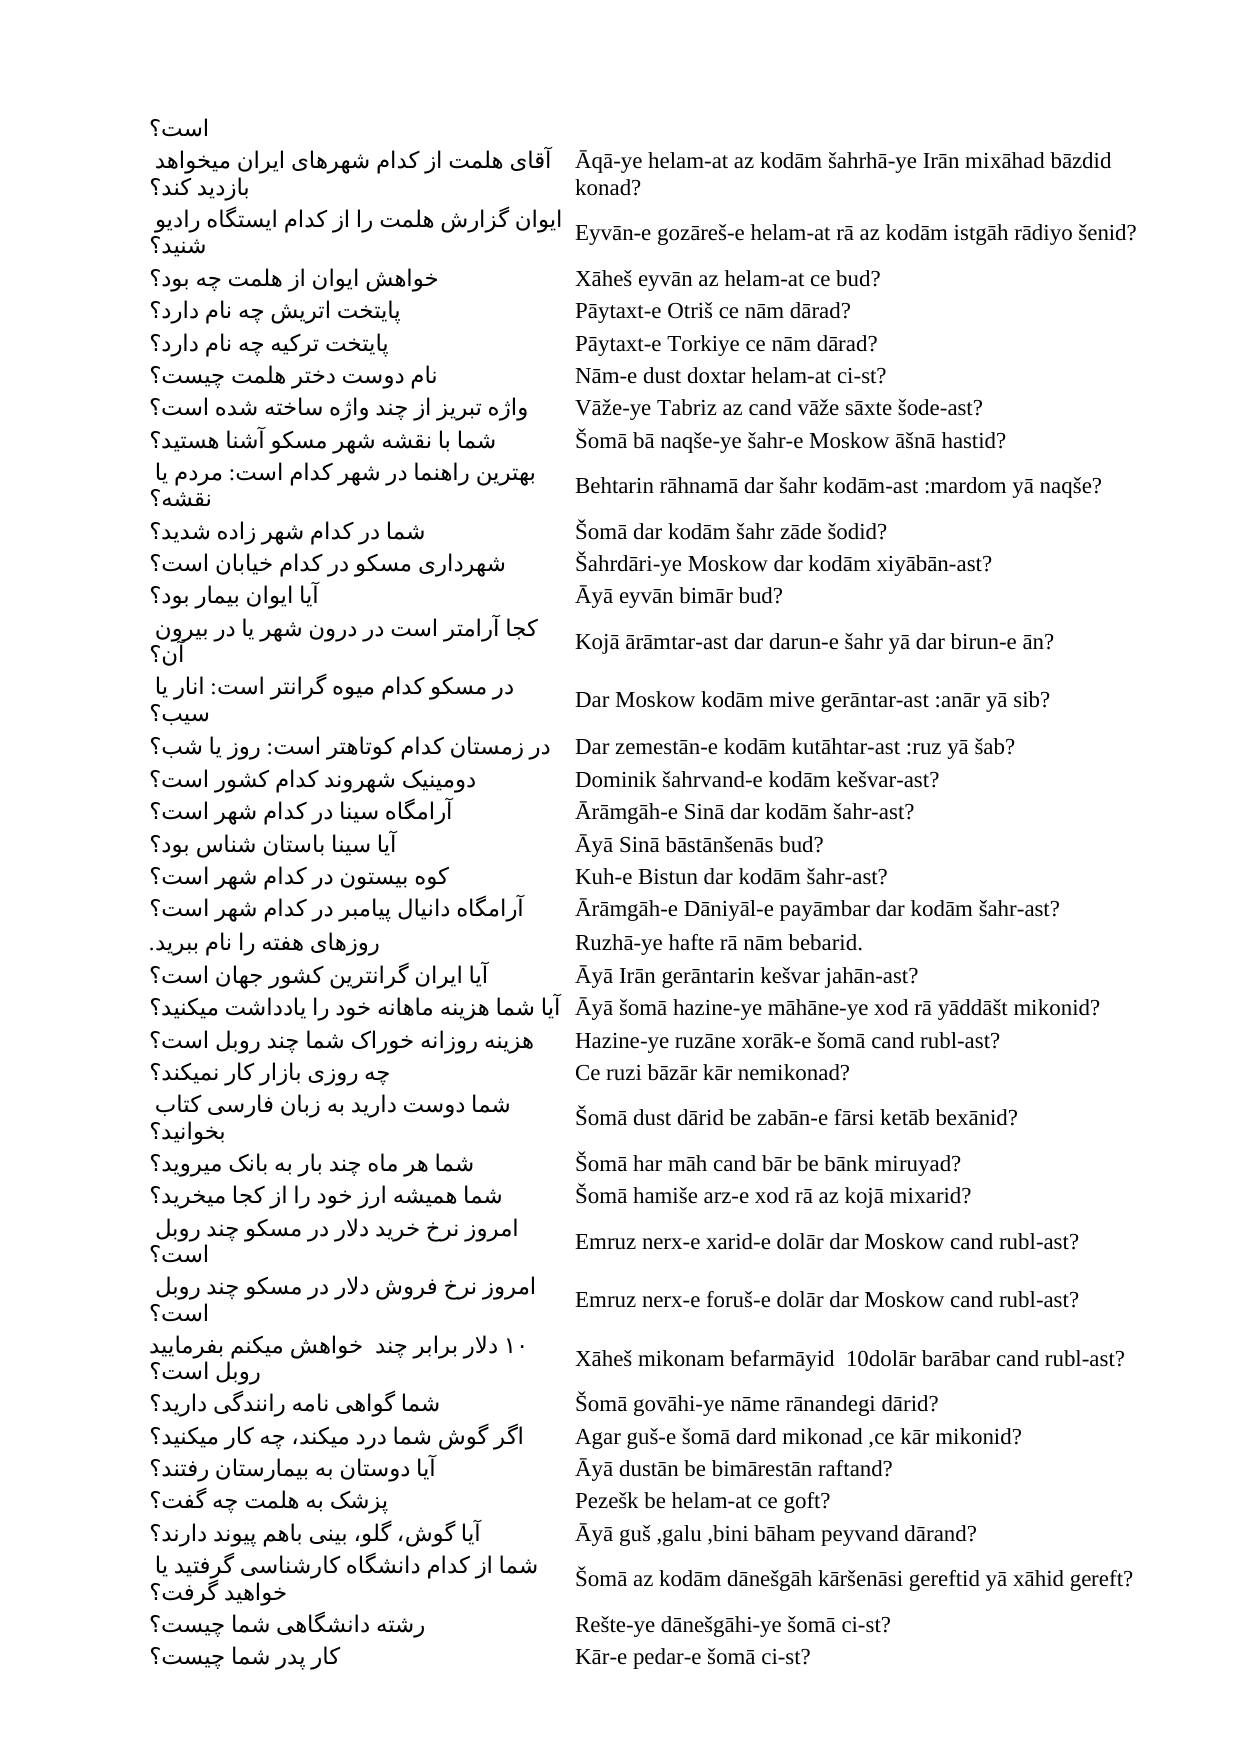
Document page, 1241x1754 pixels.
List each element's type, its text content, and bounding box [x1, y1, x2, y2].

table_cell روزهای هفته را نام ببرید‪.‬‬ [146, 925, 572, 959]
table_cell Āyā eyvān bimār bud?‬ [572, 580, 1150, 612]
table_cell آیا شما هزینه ماهانه خود را یادداشت میکنید؟‬ [146, 991, 572, 1024]
table_cell آیا ایوان بیمار بود؟‬ [146, 580, 572, 612]
table_cell Dar zemestān-e kodām kutāh‌tar-ast‪ :‬ruz yā šab?‬ [572, 729, 1150, 763]
table_cell آقای هلمت از کدام شهرهای ایران میخواهد بازدید کند؟‬ [146, 145, 572, 203]
table_cell اگر گوش شما درد میکند‪ ،‬چه کار میکنید؟‬ [146, 1420, 572, 1452]
table_cell Eyvān-e gozāreš-e helam-at rā az kodām istgāh rādiyo šenid?‬ [572, 203, 1150, 262]
table_cell Agar guš-e šomā dard mi‌konad‪ ,‬ce kār mi‌konid?‬ [572, 1420, 1150, 1452]
table_cell واژه تبریز از چند واژه ساخته شده است؟‬ [146, 391, 572, 424]
table_cell Emruz nerx-e xarid-e dolār dar Moskow cand rubl-ast?‬ [572, 1212, 1150, 1270]
table_cell در مسکو کدام میوه گرانتر است‪ :‬انار یا سیب؟‬ [146, 670, 572, 729]
table_cell Ārāmgāh-e Sinā dar kodām šahr-ast?‬ [572, 795, 1150, 828]
table_cell Xāheš mi‌konam befarmāyid ‪ 10‬dolār barābar cand rubl-ast?‬ [572, 1329, 1150, 1387]
table_cell آیا ایران گرانترین کشور جهان است؟‬ [146, 959, 572, 991]
table_cell کوه بیستون در کدام شهر است؟‬ [146, 860, 572, 892]
table_cell Hazine‌-ye ruzāne xorāk-e šomā cand rubl-ast?‬ [572, 1024, 1150, 1056]
table_cell Šomā dust dārid be zabān-e fārsi ketāb bexānid?‬ [572, 1089, 1150, 1147]
table_cell Šomā bā naqše‌-ye šahr-e Moskow āšnā hastid?‬ [572, 424, 1150, 456]
table_cell شما از کدام دانشگاه کارشناسی گرفتید یا خواهید گرفت؟‬ [146, 1549, 572, 1608]
table_cell Āyā Sinā bāstānšenās bud?‬ [572, 828, 1150, 860]
table_cell Āyā šomā hazine‌-ye māhāne‌-ye xod rā yāddāšt mi‌konid?‬ [572, 991, 1150, 1024]
table_cell هزینه روزانه خوراک شما چند روبل است؟‬ [146, 1024, 572, 1056]
table_cell Āyā dustān be bimārestān raftand?‬ [572, 1452, 1150, 1484]
table_cell آرامگاه سینا در کدام شهر است؟‬ [146, 795, 572, 828]
table_cell Āqā-ye helam-at az kodām šahrhā-ye Irān mi‌xāhad bāzdid konad?‬ [572, 145, 1150, 203]
table_cell شما هر ماه چند بار به بانک میروید؟‬ [146, 1147, 572, 1179]
table_cell امروز نرخ خرید دلار در مسکو چند روبل است؟‬ [146, 1212, 572, 1270]
table_cell Ruzhā-ye hafte rā nām bebarid‪.‬‬ [572, 925, 1150, 959]
table_cell شما با نقشه شهر مسکو آشنا هستید؟‬ [146, 424, 572, 456]
table_cell شهرداری مسکو در کدام خیابان است؟‬ [146, 547, 572, 579]
table_cell Kuh-e Bistun dar kodām šahr-ast?‬ [572, 860, 1150, 892]
table_cell Pezešk be helam-at ce goft?‬ [572, 1485, 1150, 1517]
table_cell شما همیشه ارز خود را از کجا میخرید؟‬ [146, 1179, 572, 1212]
table_cell Nām-e dust doxtar helam-at ci-st?‬ [572, 359, 1150, 391]
table_cell Emruz nerx-e foruš-e dolār dar Moskow cand rubl-ast?‬ [572, 1270, 1150, 1329]
table_cell Kojā ārām‌tar-ast dar darun-e šahr yā dar birun-e ān?‬ [572, 612, 1150, 670]
table_cell است؟‬ [146, 113, 572, 145]
table_cell چه روزی بازار کار نمیکند؟‬ [146, 1056, 572, 1088]
table_cell Āyā guš‪ ,‬galu‪ ,‬bini bāham peyvand dārand?‬ [572, 1517, 1150, 1549]
table_cell خواهش میکنم بفرمایید ‪ ١٠‬دلار برابر چند روبل است؟‬ [146, 1329, 572, 1387]
table_cell Dominik šahrvand-e kodām kešvar-ast?‬ [572, 763, 1150, 795]
table_cell کجا آرامتر است در درون شهر یا در بیرون آن؟‬ [146, 612, 572, 670]
table_cell Dar Moskow kodām mive gerān‌tar-ast‪ :‬anār yā sib?‬ [572, 670, 1150, 729]
table_cell Ce ruzi bāzār kār nemi‌konad?‬ [572, 1056, 1150, 1088]
table_cell Šahrdāri-ye Moskow dar kodām xiyābān-ast?‬ [572, 547, 1150, 579]
table_cell Šomā hamiše arz-e xod rā az kojā mi‌xarid?‬ [572, 1179, 1150, 1212]
table_cell آیا دوستان به بیمارستان رفتند؟‬ [146, 1452, 572, 1484]
table_cell آیا گوش‪ ،‬گلو‪ ،‬بینی باهم پیوند دارند؟‬ [146, 1517, 572, 1549]
table_cell ایوان گزارش هلمت را از کدام ایستگاه رادیو شنید؟‬ [146, 203, 572, 262]
table_cell Šomā az kodām dānešgāh kāršenāsi gereftid yā xāhid gereft?‬ [572, 1549, 1150, 1608]
table_cell Ārāmgāh-e‬ Dāniyāl-e payāmbar dar kodām šahr-ast?‬ [572, 893, 1150, 925]
table_cell شما در کدام شهر زاده شدید؟‬ [146, 515, 572, 547]
table_cell امروز نرخ فروش دلار در مسکو چند روبل است؟‬ [146, 1270, 572, 1329]
table_cell Šomā govāhi-ye nāme rānandegi dārid?‬ [572, 1388, 1150, 1420]
table_cell Pāytaxt-e Otriš ce nām dārad?‬ [572, 294, 1150, 327]
table_cell بهترین راهنما در شهر کدام است‪ :‬مردم یا نقشه؟‬ [146, 456, 572, 515]
table_cell پایتخت اتریش چه نام دارد؟‬ [146, 294, 572, 327]
table_cell خواهش ایوان از هلمت چه بود؟‬ [146, 262, 572, 294]
table_cell نام دوست دختر هلمت چیست؟‬ [146, 359, 572, 391]
table_cell Rešte‌-ye dānešgāhi-ye šomā ci-st?‬ [572, 1608, 1150, 1640]
table_cell Pāytaxt-e Torkiye ce nām dārad?‬ [572, 327, 1150, 359]
table_cell [572, 113, 1150, 145]
table_cell Āyā Irān gerān‌tarin kešvar jahān-ast?‬ [572, 959, 1150, 991]
table_cell Kār-e pedar-e šomā ci-st?‬ [572, 1640, 1150, 1673]
table_cell آیا سینا باستان شناس بود؟‬ [146, 828, 572, 860]
table_cell پایتخت ترکیه چه نام دارد؟‬ [146, 327, 572, 359]
table_cell Šomā har māh cand bār be bānk mi‌ruyad?‬ [572, 1147, 1150, 1179]
table_cell شما گواهی نامه رانندگی دارید؟‬ [146, 1388, 572, 1420]
table_cell شما دوست دارید به زبان فارسی کتاب بخوانید؟‬ [146, 1089, 572, 1147]
table_cell Xāheš eyvān az helam-at ce bud?‬ [572, 262, 1150, 294]
table_cell دومینیک شهروند کدام کشور است؟‬ [146, 763, 572, 795]
table_cell آرامگاه‬ دانیال پیامبر در کدام شهر است؟‬ [146, 893, 572, 925]
table_cell رشته دانشگاهی شما چیست؟‬ [146, 1608, 572, 1640]
table_cell کار پدر شما چیست؟‬ [146, 1640, 572, 1673]
table_cell Šomā dar kodām šahr zāde šodid?‬ [572, 515, 1150, 547]
table_cell Vāže‌-ye Tabriz az cand vāže sāxte šode-ast?‬ [572, 391, 1150, 424]
table_cell پزشک به هلمت چه گفت؟‬ [146, 1485, 572, 1517]
table_cell Behtarin rāhnamā dar šahr kodām-ast‪ :‬mardom yā naqše?‬ [572, 456, 1150, 515]
table_cell در زمستان کدام کوتاهتر است‪ :‬روز یا شب؟‬ [146, 729, 572, 763]
